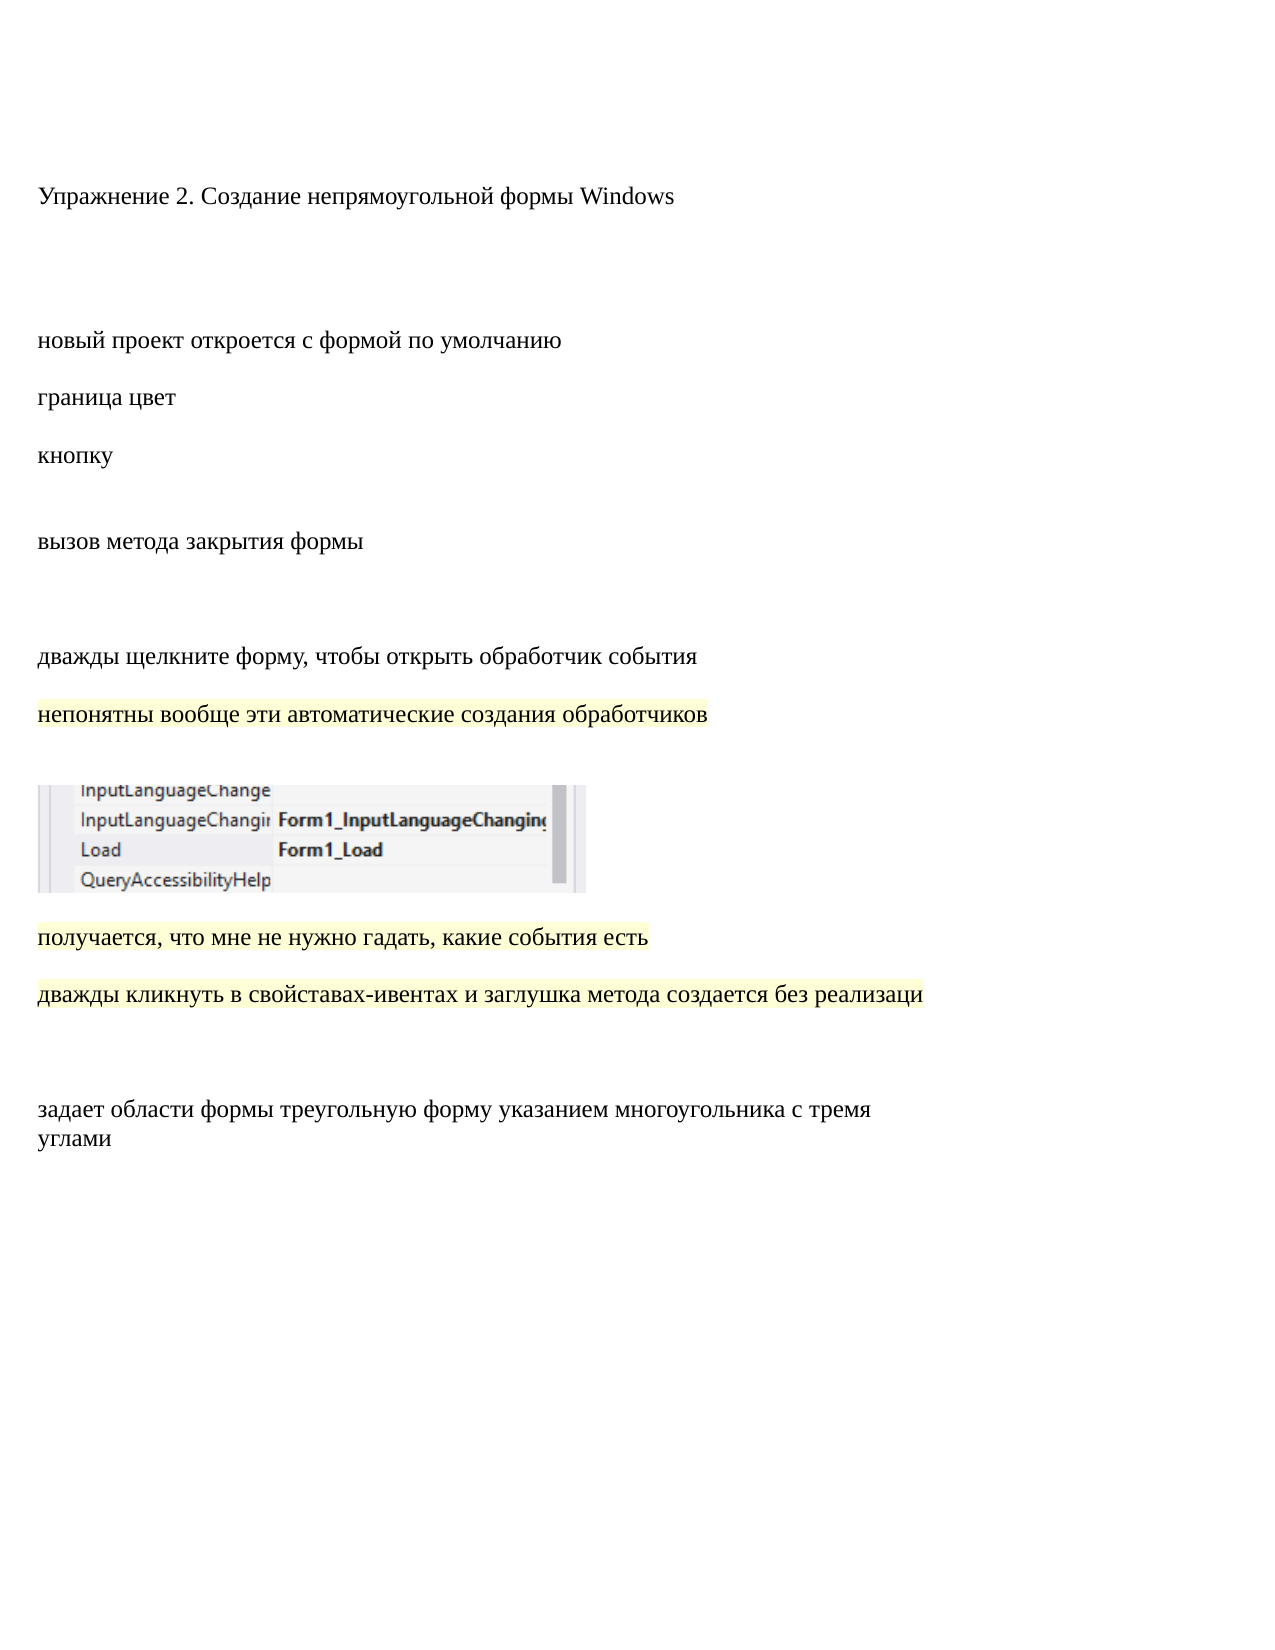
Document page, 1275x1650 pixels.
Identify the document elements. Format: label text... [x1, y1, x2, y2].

text задает области формы треугольную форму указанием многоугольника с тремя [37, 1094, 1237, 1123]
text непонятны вообще эти автоматические создания обработчиков [37, 699, 1237, 727]
text дважды щелкните форму, чтобы открыть обработчик события [37, 641, 1237, 670]
text новый проект откроется с формой по умолчанию [37, 325, 1237, 354]
picture [37, 785, 587, 893]
text углами [37, 1123, 1237, 1152]
text граница цвет [37, 382, 1237, 411]
text дважды кликнуть в свойставах-ивентах и заглушка метода создается без реализаци [37, 979, 1237, 1008]
text получается, что мне не нужно гадать, какие события есть [37, 922, 1237, 950]
text вызов метода закрытия формы [37, 526, 1237, 555]
text кнопку [37, 440, 1237, 469]
text Упражнение 2. Создание непрямоугольной формы Windows [37, 181, 1237, 210]
